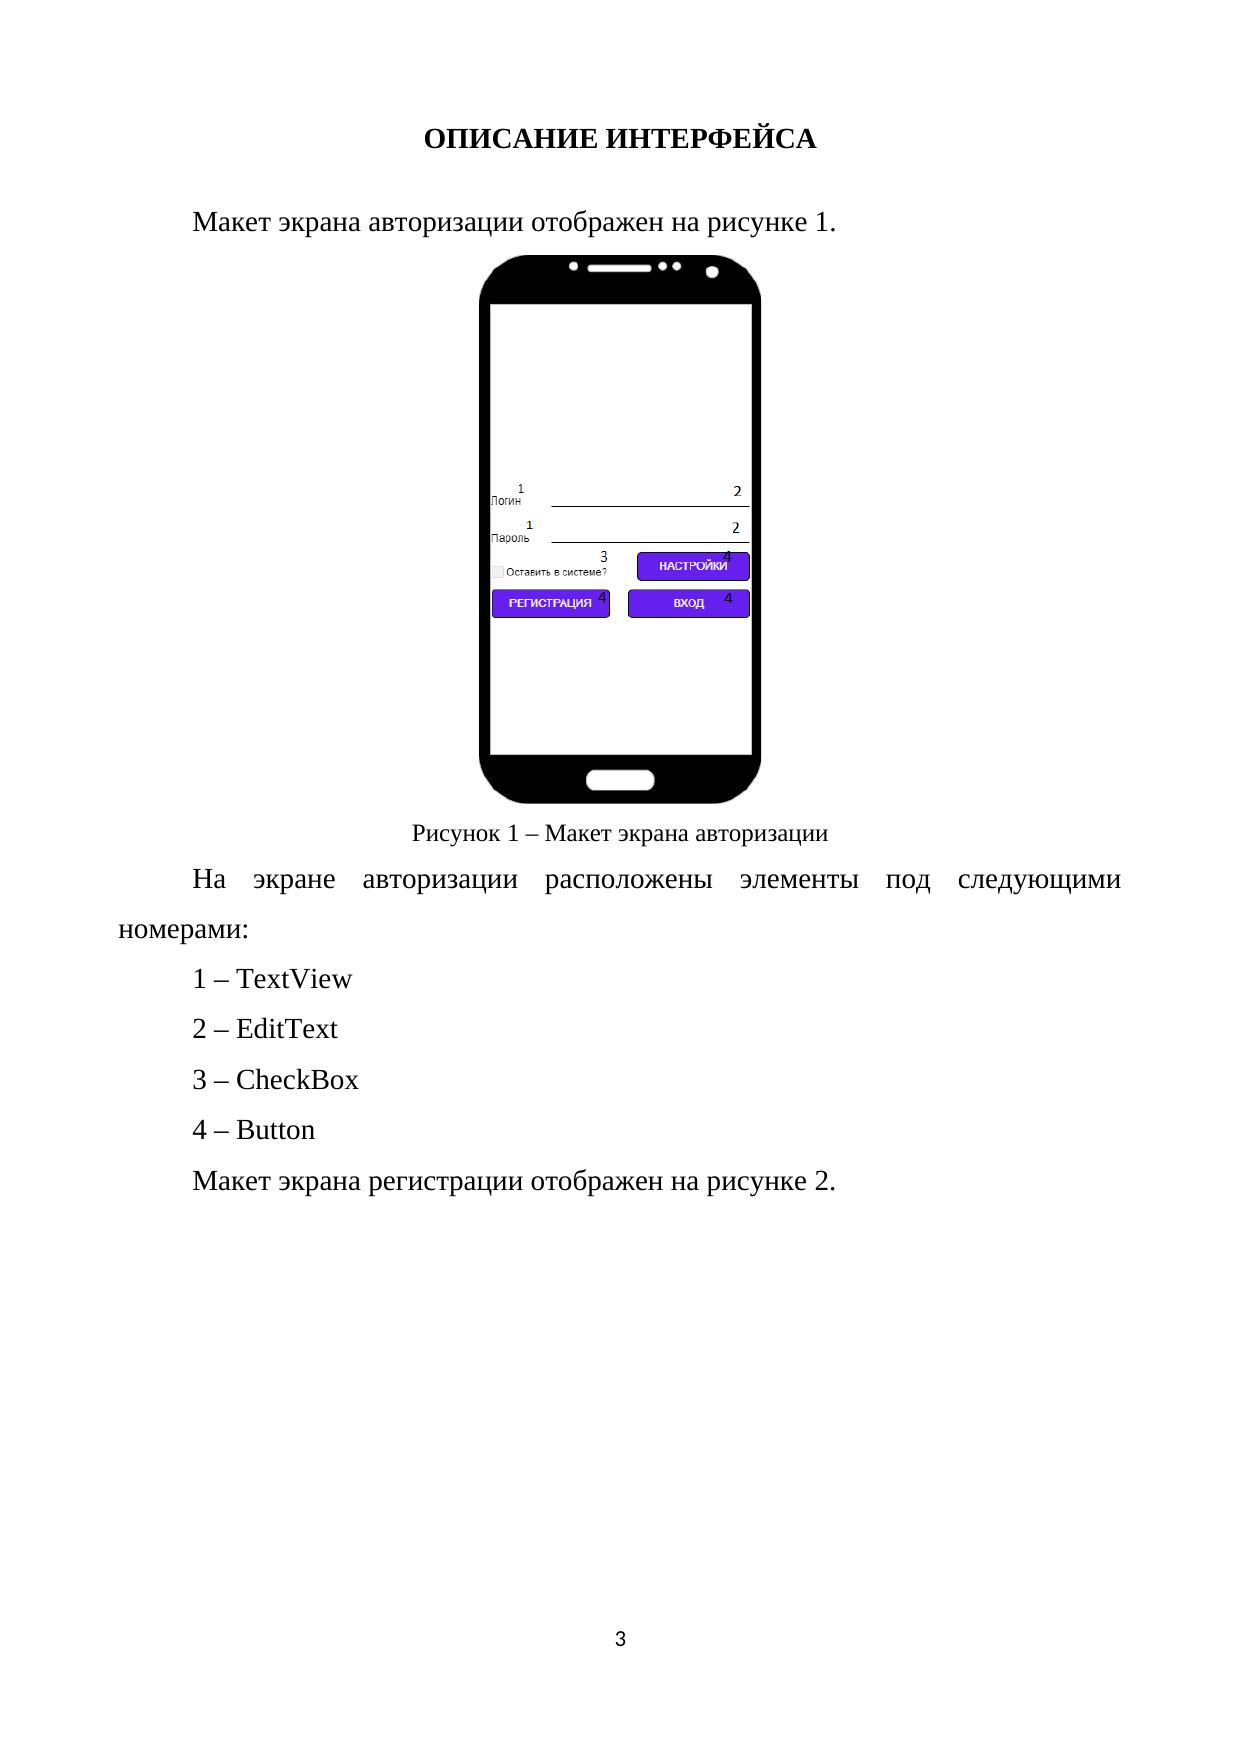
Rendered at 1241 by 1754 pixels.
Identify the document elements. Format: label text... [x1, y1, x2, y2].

text 2 – EditText [118, 1012, 1122, 1045]
subtitle ОПИСАНИЕ ИНТЕРФЕЙСА [118, 121, 1122, 154]
text Макет экрана регистрации отображен на рисунке 2. [118, 1163, 1122, 1196]
text 1 – TextView [118, 961, 1122, 995]
text На экране авторизации расположены элементы под следующими номерами: [118, 861, 1122, 944]
text 3 – CheckBox [118, 1062, 1122, 1096]
text Макет экрана авторизации отображен на рисунке 1. [118, 204, 1122, 238]
text 4 – Button [118, 1112, 1122, 1146]
text Рисунок 1 – Макет экрана авторизации [118, 818, 1122, 846]
